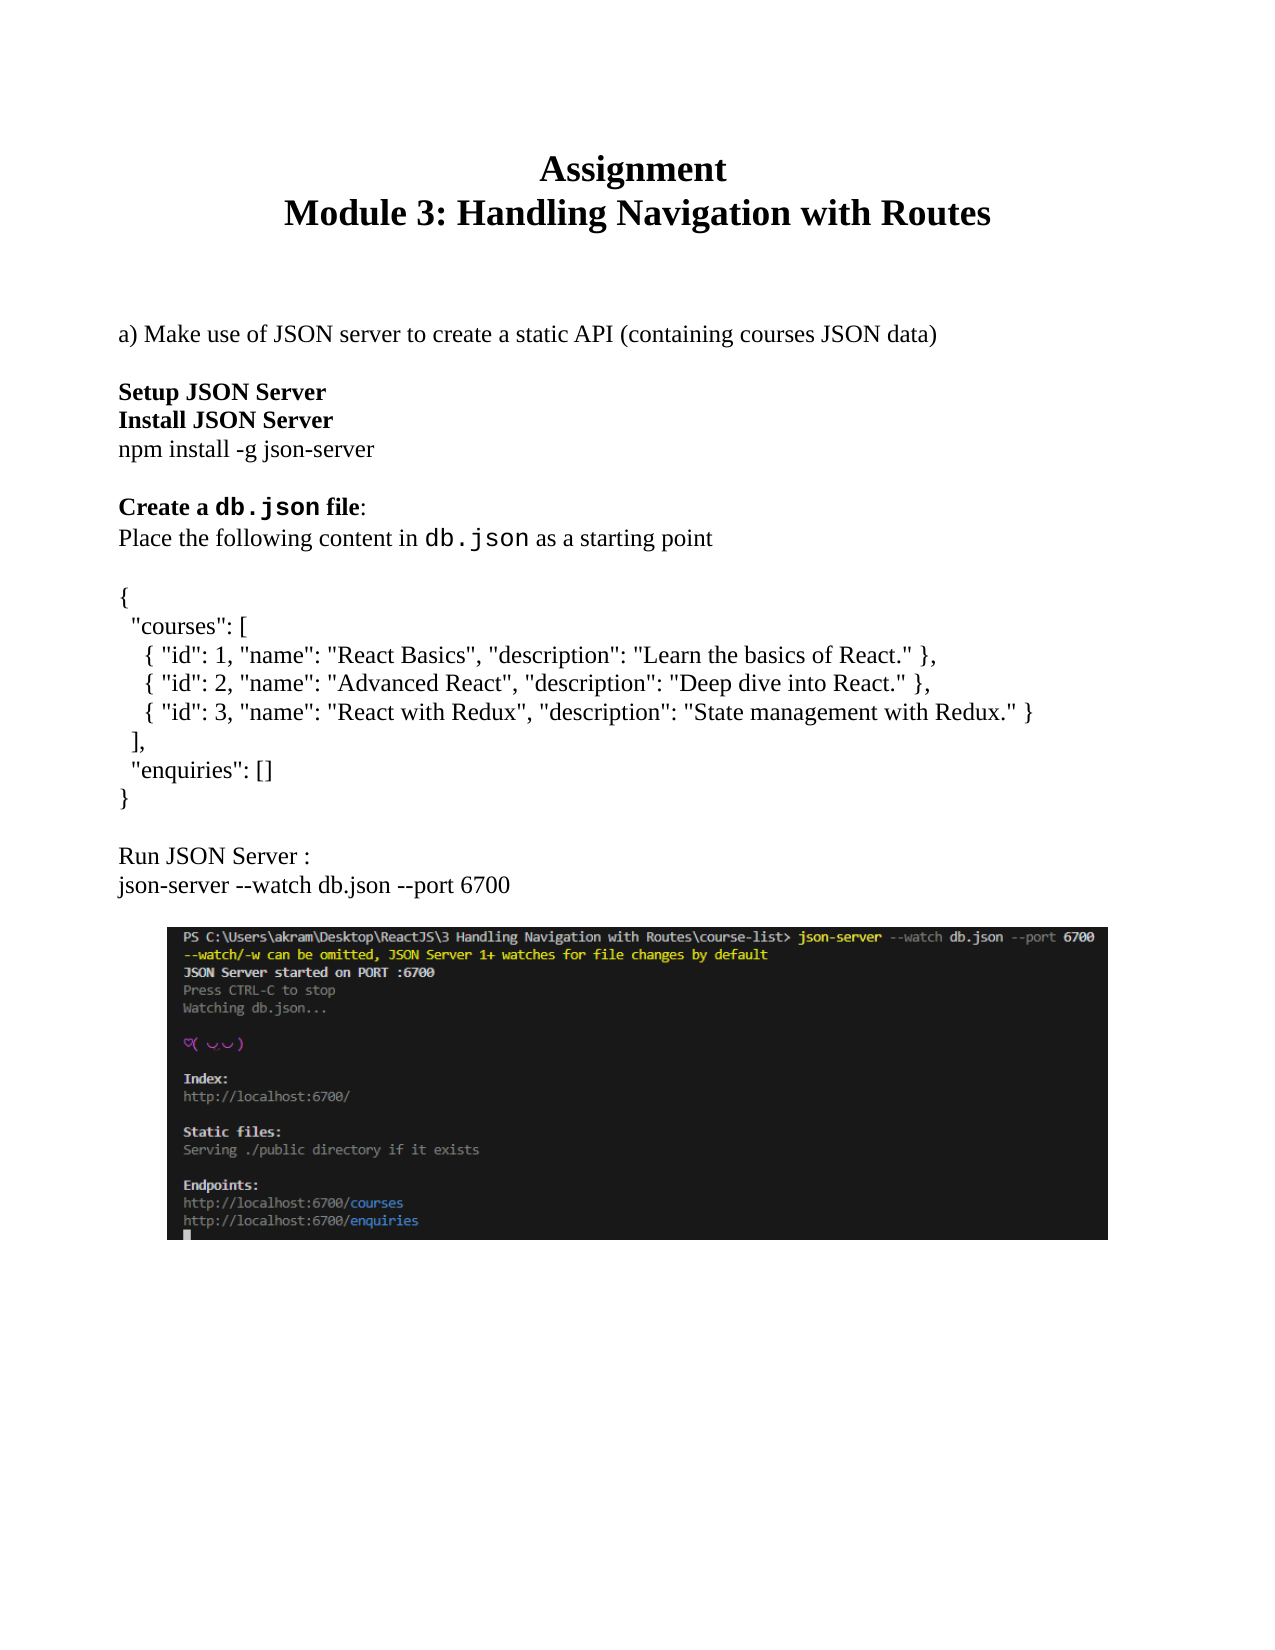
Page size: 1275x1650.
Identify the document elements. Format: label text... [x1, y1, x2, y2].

text { "id": 3, "name": "React with Redux", "description": "State management with Redux." } [118, 697, 1157, 726]
text } [118, 783, 1157, 812]
text { "id": 1, "name": "React Basics", "description": "Learn the basics of React." }, [118, 640, 1157, 668]
text Create a db.json file: [118, 492, 1157, 523]
text Install JSON Server [118, 406, 1157, 434]
text json-server --watch db.json --port 6700 [118, 870, 1157, 898]
text { "id": 2, "name": "Advanced React", "description": "Deep dive into React." }, [118, 668, 1157, 697]
text "courses": [ [118, 611, 1157, 640]
picture [167, 927, 1108, 1240]
text Assignment [118, 147, 1157, 190]
text Place the following content in db.json as a starting point [118, 523, 1157, 553]
text Run JSON Server : [118, 841, 1157, 870]
text a) Make use of JSON server to create a static API (containing courses JSON data) [118, 319, 1157, 348]
text Setup JSON Server [118, 377, 1157, 406]
text "enquiries": [] [118, 755, 1157, 783]
text npm install -g json-server [118, 434, 1157, 463]
text ], [118, 726, 1157, 755]
text Module 3: Handling Navigation with Routes [118, 190, 1157, 233]
text { [118, 582, 1157, 611]
